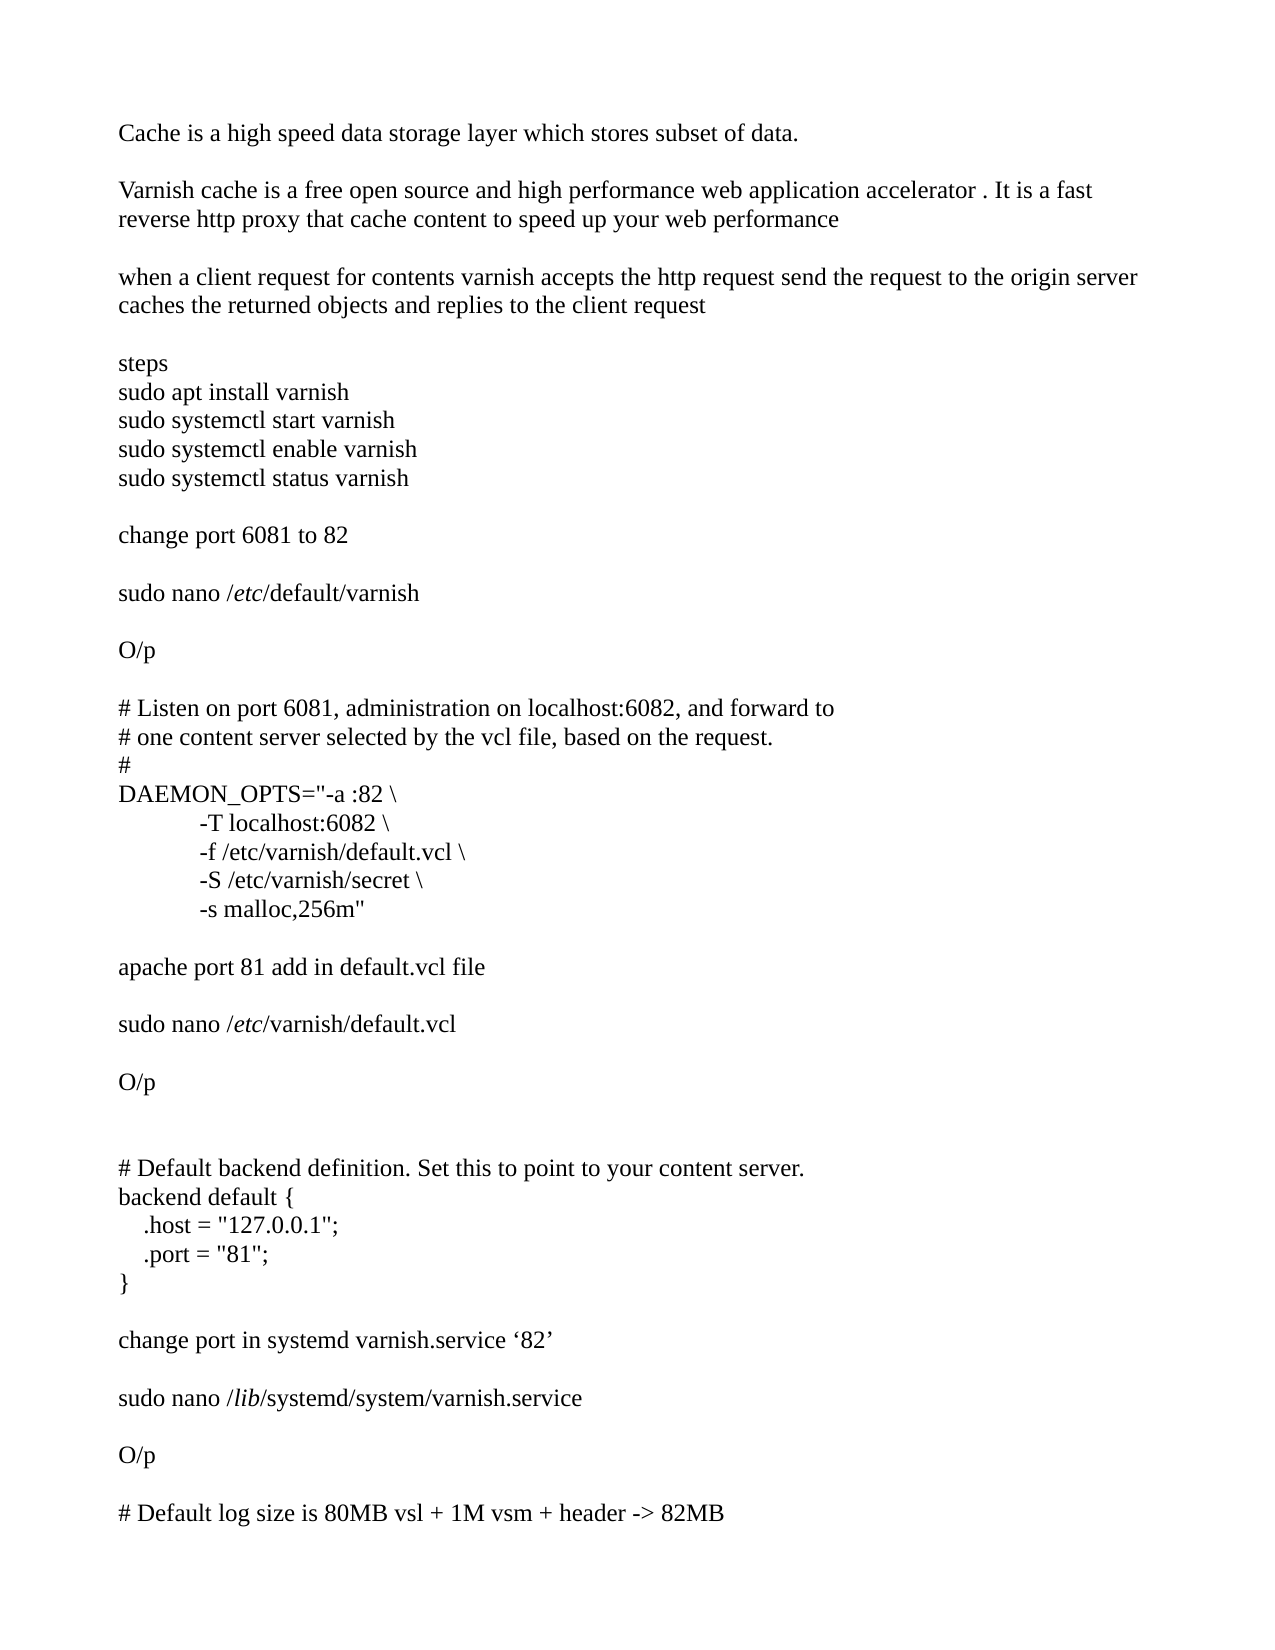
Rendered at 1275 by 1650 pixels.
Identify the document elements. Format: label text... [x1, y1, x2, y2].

text Cache is a high speed data storage layer which stores subset of data. [118, 118, 1157, 147]
text sudo systemctl start varnish [118, 406, 1157, 434]
text # one content server selected by the vcl file, based on the request. [118, 722, 1157, 751]
text } [118, 1268, 1157, 1297]
text backend default { [118, 1182, 1157, 1211]
text DAEMON_OPTS="-a :82 \ [118, 779, 1157, 808]
text sudo systemctl enable varnish [118, 434, 1157, 463]
text O/p [118, 1441, 1157, 1469]
text sudo nano /etc/varnish/default.vcl [118, 1009, 1157, 1038]
text -f /etc/varnish/default.vcl \ [118, 837, 1157, 866]
text -S /etc/varnish/secret \ [118, 866, 1157, 894]
text sudo nano /etc/default/varnish [118, 578, 1157, 607]
text .port = "81"; [118, 1239, 1157, 1268]
text sudo systemctl status varnish [118, 463, 1157, 492]
text sudo nano /lib/systemd/system/varnish.service [118, 1383, 1157, 1412]
text caches the returned objects and replies to the client request [118, 291, 1157, 319]
text -T localhost:6082 \ [118, 808, 1157, 837]
text change port 6081 to 82 [118, 521, 1157, 549]
text sudo apt install varnish [118, 377, 1157, 406]
text -s malloc,256m" [118, 894, 1157, 923]
text # Default backend definition. Set this to point to your content server. [118, 1153, 1157, 1182]
text # Default log size is 80MB vsl + 1M vsm + header -> 82MB [118, 1498, 1157, 1527]
text O/p [118, 636, 1157, 664]
text change port in systemd varnish.service ‘82’ [118, 1326, 1157, 1354]
text # Listen on port 6081, administration on localhost:6082, and forward to [118, 693, 1157, 722]
text O/p [118, 1067, 1157, 1096]
text Varnish cache is a free open source and high performance web application accelerator . It is a fast reverse http proxy that cache content to speed up your web performance [118, 176, 1157, 233]
text when a client request for contents varnish accepts the http request send the request to the origin server [118, 262, 1157, 291]
text apache port 81 add in default.vcl file [118, 952, 1157, 981]
text # [118, 751, 1157, 779]
text steps [118, 348, 1157, 377]
text .host = "127.0.0.1"; [118, 1211, 1157, 1239]
